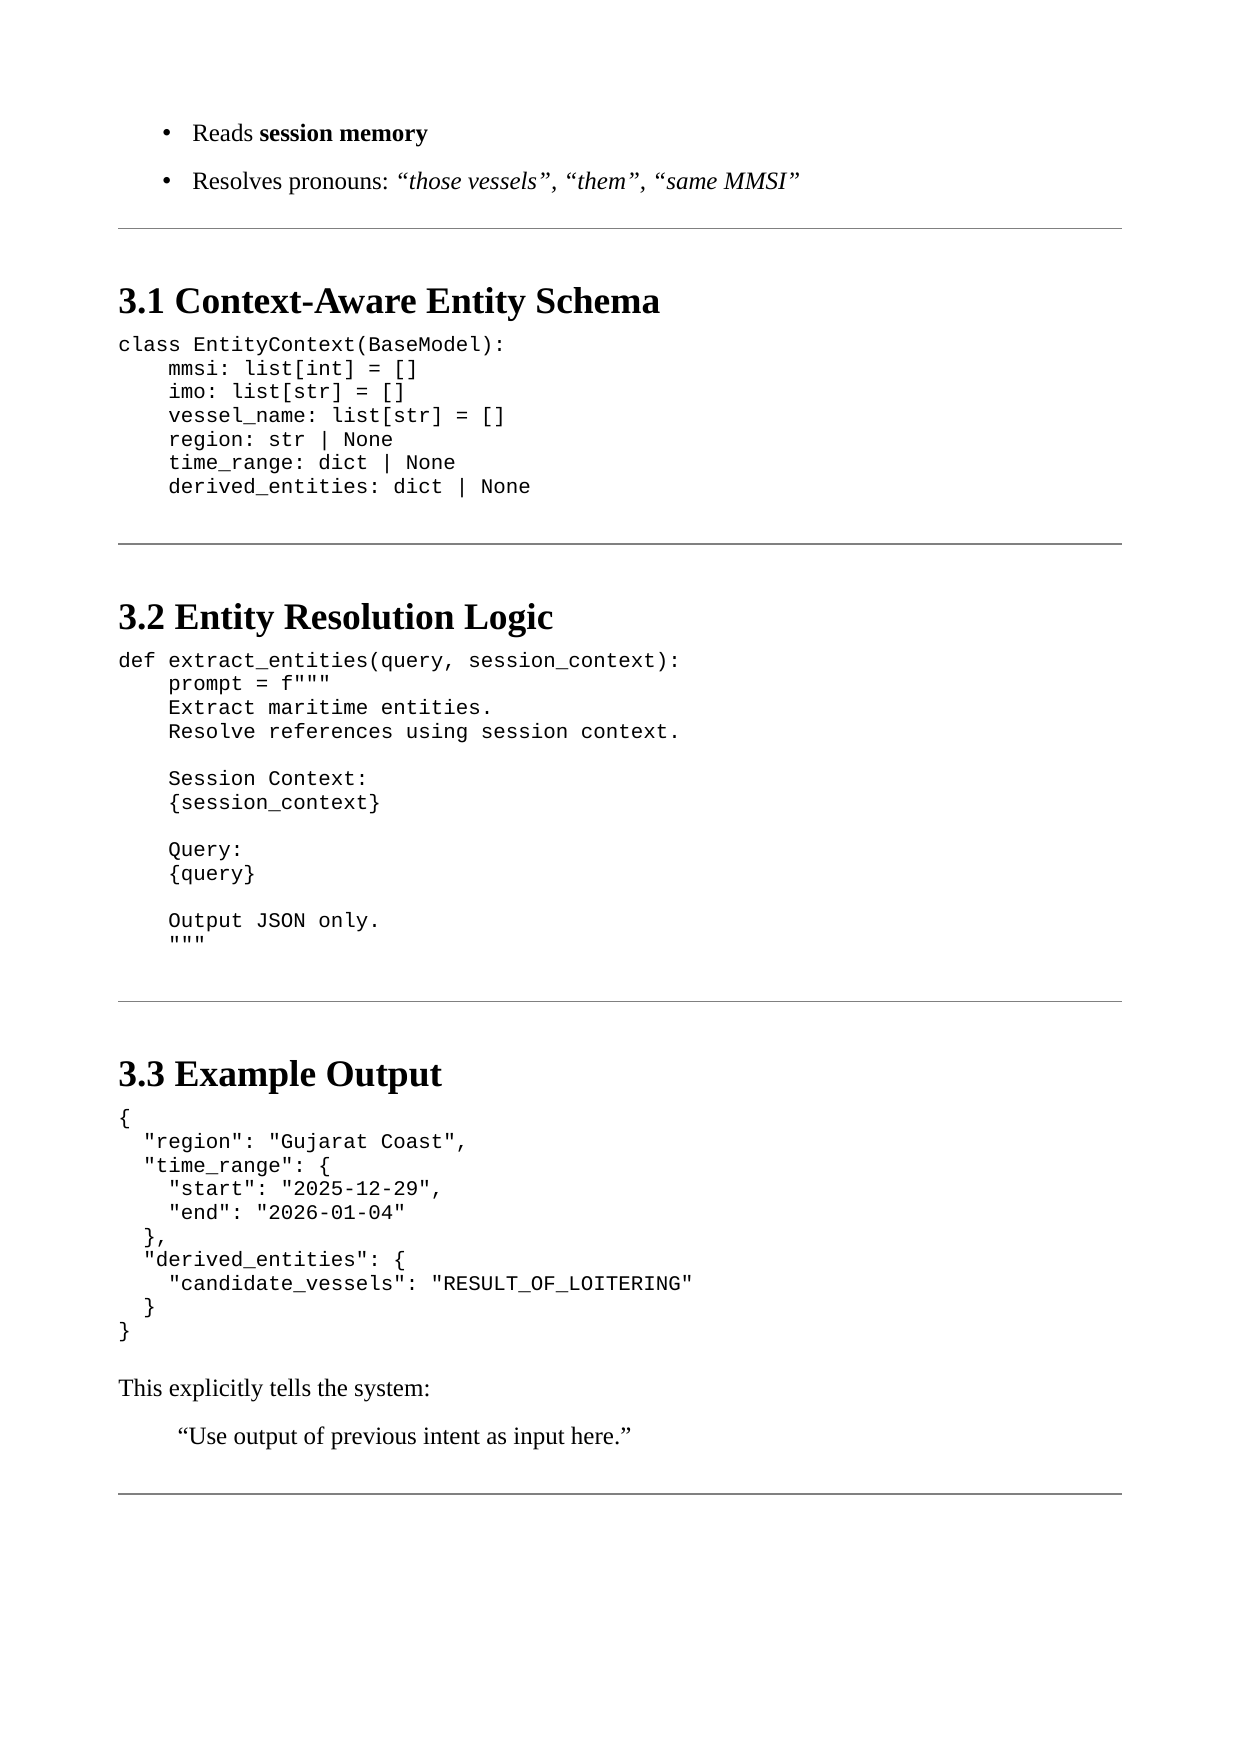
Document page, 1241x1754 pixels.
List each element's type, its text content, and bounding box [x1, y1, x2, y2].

text Session Context: [118, 768, 1122, 792]
text "start": "2025-12-29", [118, 1178, 1122, 1202]
text {query} [118, 863, 1122, 886]
text imo: list[str] = [] [118, 381, 1122, 405]
text "time_range": { [118, 1155, 1122, 1178]
text Extract maritime entities. [118, 697, 1122, 721]
subtitle 3.1 Context-Aware Entity Schema [118, 278, 1122, 322]
list Resolves pronouns: “those vessels”, “them”, “same MMSI” [162, 166, 1122, 194]
list Reads session memory [162, 118, 1122, 147]
text This explicitly tells the system: [118, 1373, 1122, 1402]
text "region": "Gujarat Coast", [118, 1131, 1122, 1155]
text } [118, 1297, 1122, 1320]
text def extract_entities(query, session_context): [118, 650, 1122, 673]
text }, [118, 1226, 1122, 1249]
text “Use output of previous intent as input here.” [177, 1421, 1063, 1450]
text derived_entities: dict | None [118, 476, 1122, 499]
text prompt = f""" [118, 673, 1122, 697]
text {session_context} [118, 792, 1122, 815]
text Query: [118, 839, 1122, 863]
text "end": "2026-01-04" [118, 1202, 1122, 1226]
text vessel_name: list[str] = [] [118, 405, 1122, 429]
text mmsi: list[int] = [] [118, 358, 1122, 381]
text """ [118, 933, 1122, 957]
subtitle 3.2 Entity Resolution Logic [118, 594, 1122, 637]
text time_range: dict | None [118, 452, 1122, 476]
text Output JSON only. [118, 910, 1122, 933]
text Resolve references using session context. [118, 721, 1122, 744]
text { [118, 1107, 1122, 1131]
subtitle 3.3 Example Output [118, 1052, 1122, 1095]
text } [118, 1320, 1122, 1344]
text "candidate_vessels": "RESULT_OF_LOITERING" [118, 1273, 1122, 1297]
text region: str | None [118, 429, 1122, 452]
text "derived_entities": { [118, 1249, 1122, 1273]
text class EntityContext(BaseModel): [118, 334, 1122, 358]
